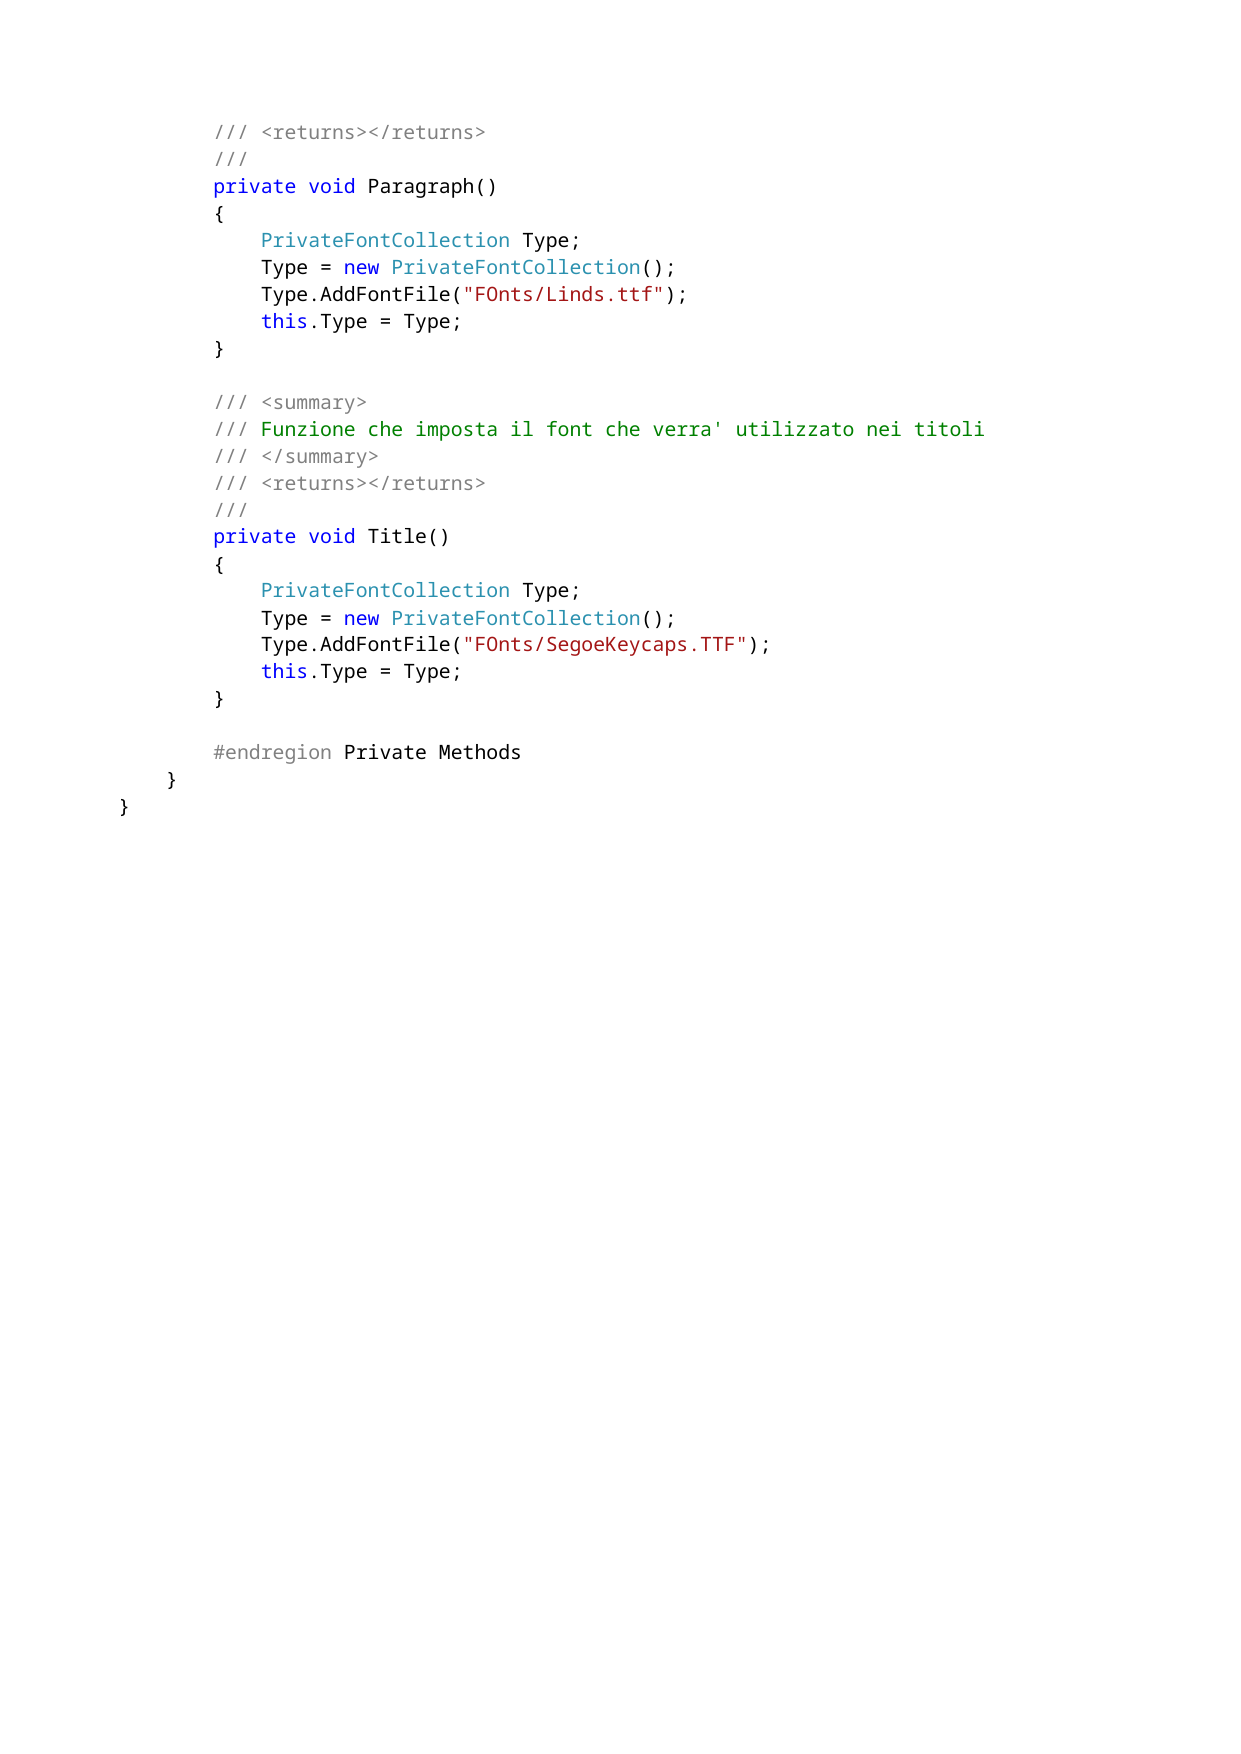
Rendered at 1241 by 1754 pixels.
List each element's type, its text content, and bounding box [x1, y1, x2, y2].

text /// Funzione che imposta il font che verra' utilizzato nei titoli [118, 415, 1122, 442]
text this.Type = Type; [118, 307, 1122, 334]
text } [118, 766, 1122, 793]
text /// <returns></returns> [118, 118, 1122, 145]
text /// [118, 496, 1122, 523]
text /// <returns></returns> [118, 469, 1122, 496]
text /// </summary> [118, 442, 1122, 469]
text } [118, 334, 1122, 361]
text #endregion Private Methods [118, 739, 1122, 766]
text this.Type = Type; [118, 658, 1122, 685]
text private void Title() [118, 523, 1122, 550]
text { [118, 550, 1122, 577]
text } [118, 685, 1122, 712]
text Type.AddFontFile("FOnts/SegoeKeycaps.TTF"); [118, 631, 1122, 658]
text /// <summary> [118, 388, 1122, 415]
text /// [118, 145, 1122, 172]
text PrivateFontCollection Type; [118, 577, 1122, 604]
text } [118, 793, 1122, 819]
text { [118, 199, 1122, 226]
text Type = new PrivateFontCollection(); [118, 253, 1122, 280]
text private void Paragraph() [118, 172, 1122, 199]
text Type = new PrivateFontCollection(); [118, 604, 1122, 631]
text Type.AddFontFile("FOnts/Linds.ttf"); [118, 280, 1122, 307]
text PrivateFontCollection Type; [118, 226, 1122, 253]
